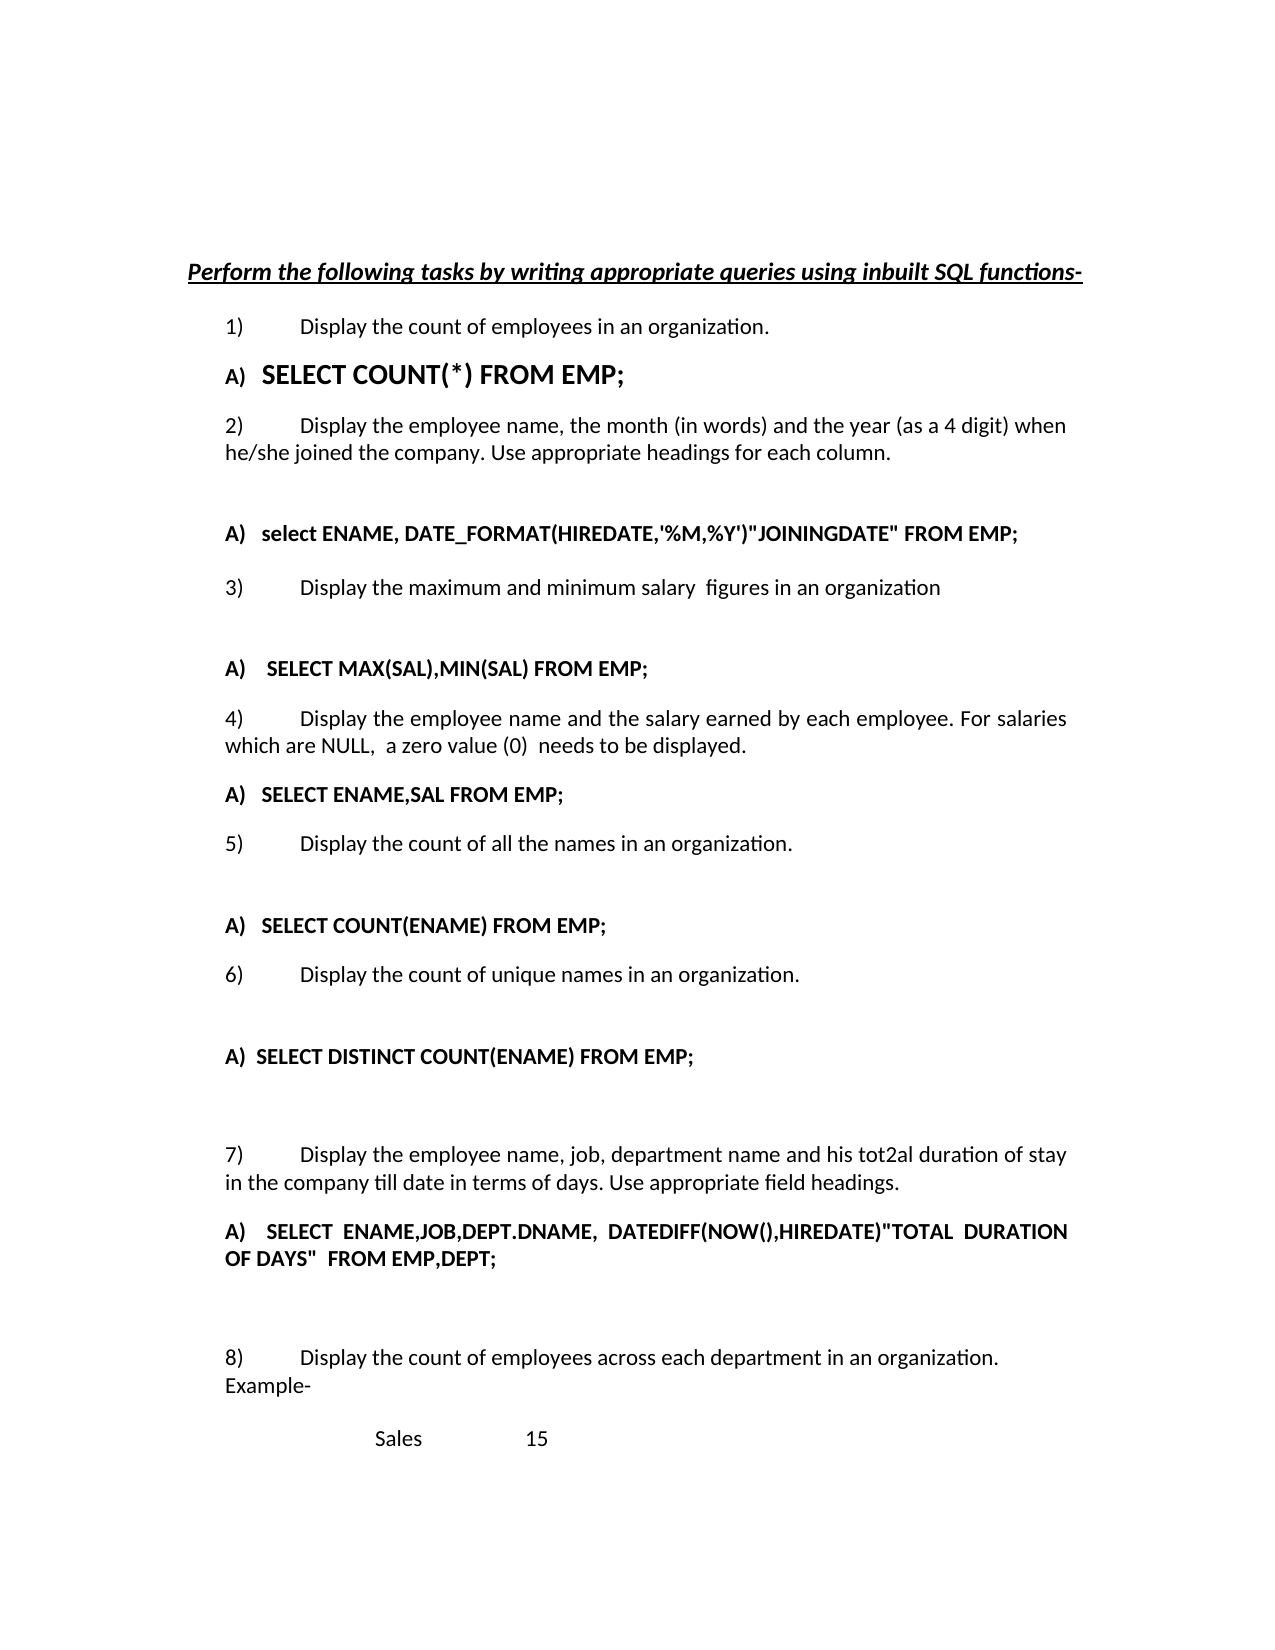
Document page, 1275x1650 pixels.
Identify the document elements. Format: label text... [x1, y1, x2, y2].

list Display the count of unique names in an organization. [225, 961, 1069, 988]
list Display the count of all the names in an organization. [225, 830, 1069, 857]
list Display the count of employees in an organization. [225, 313, 1069, 340]
list A) SELECT ENAME,JOB,DEPT.DNAME, DATEDIFF(NOW(),HIREDATE)"TOTAL DURATION OF DAYS" FROM EMP,DEPT; [225, 1217, 1069, 1272]
list A) SELECT MAX(SAL),MIN(SAL) FROM EMP; [225, 655, 1069, 682]
list Display the count of employees across each department in an organization. [225, 1343, 1069, 1371]
list Example- [225, 1371, 1125, 1399]
list Sales 15 [225, 1424, 1125, 1452]
list Display the employee name and the salary earned by each employee. For salaries which are NULL, a zero value (0) needs to be displayed. [225, 704, 1069, 759]
list A) SELECT DISTINCT COUNT(ENAME) FROM EMP; [225, 1042, 1069, 1069]
text Perform the following tasks by writing appropriate queries using inbuilt SQL functions- [150, 256, 1125, 287]
list Display the employee name, job, department name and his tot2al duration of stay in the company till date in terms of days. Use appropriate field headings. [225, 1141, 1069, 1196]
list A) SELECT COUNT(*) FROM EMP; [225, 362, 1069, 389]
list Display the maximum and minimum salary figures in an organization [225, 573, 1069, 601]
list A) SELECT ENAME,SAL FROM EMP; [225, 781, 1069, 808]
list A) select ENAME, DATE_FORMAT(HIREDATE,'%M,%Y')"JOININGDATE" FROM EMP; [225, 519, 1125, 547]
list A) SELECT COUNT(ENAME) FROM EMP; [225, 911, 1069, 939]
list Display the employee name, the month (in words) and the year (as a 4 digit) when he/she joined the company. Use appropriate headings for each column. [225, 411, 1069, 466]
